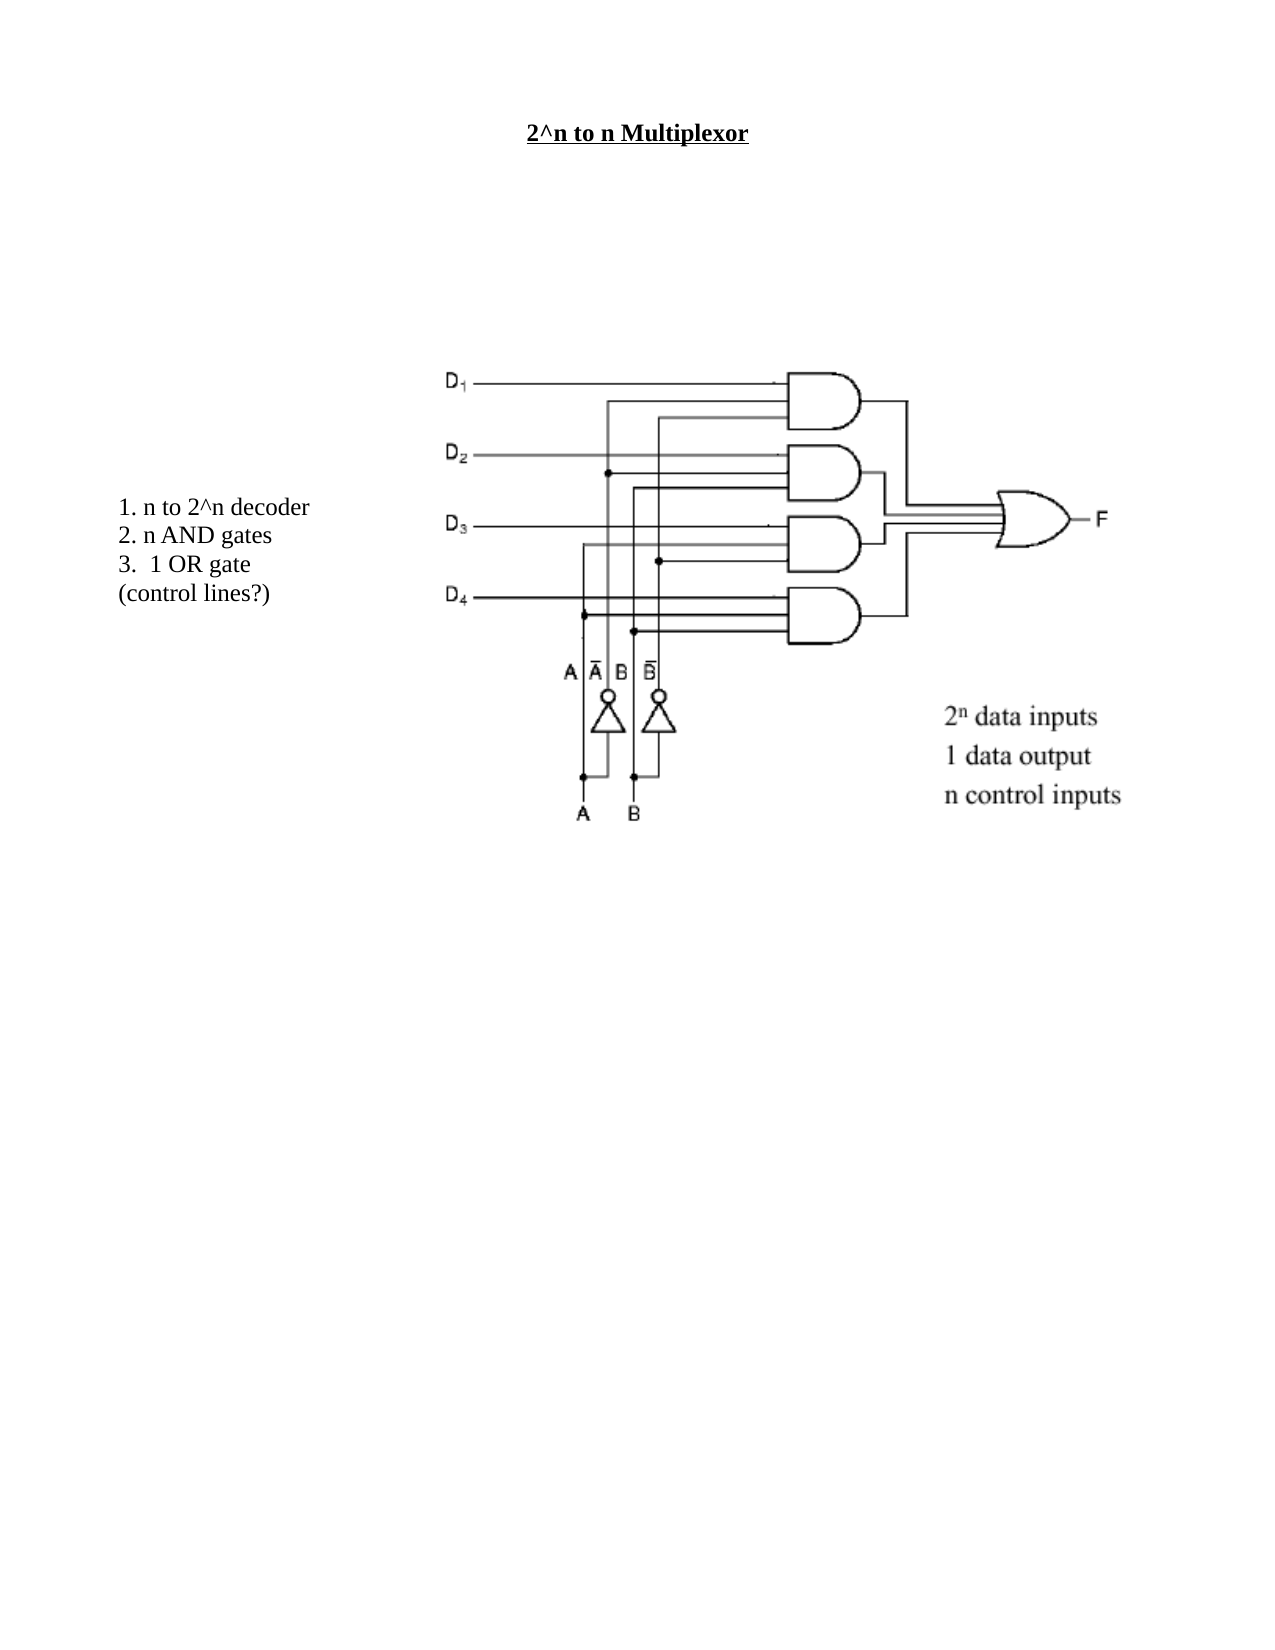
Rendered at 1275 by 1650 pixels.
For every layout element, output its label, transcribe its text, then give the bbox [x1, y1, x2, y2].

text 2^n to n Multiplexor [118, 118, 1157, 147]
text [1147, 549, 1157, 578]
text 3. 1 OR gate [118, 549, 403, 578]
text 1. n to 2^n decoder [118, 492, 403, 521]
picture [403, 364, 1147, 843]
text (control lines?) [118, 578, 403, 607]
text [1147, 521, 1157, 549]
text 2. n AND gates [118, 521, 403, 549]
